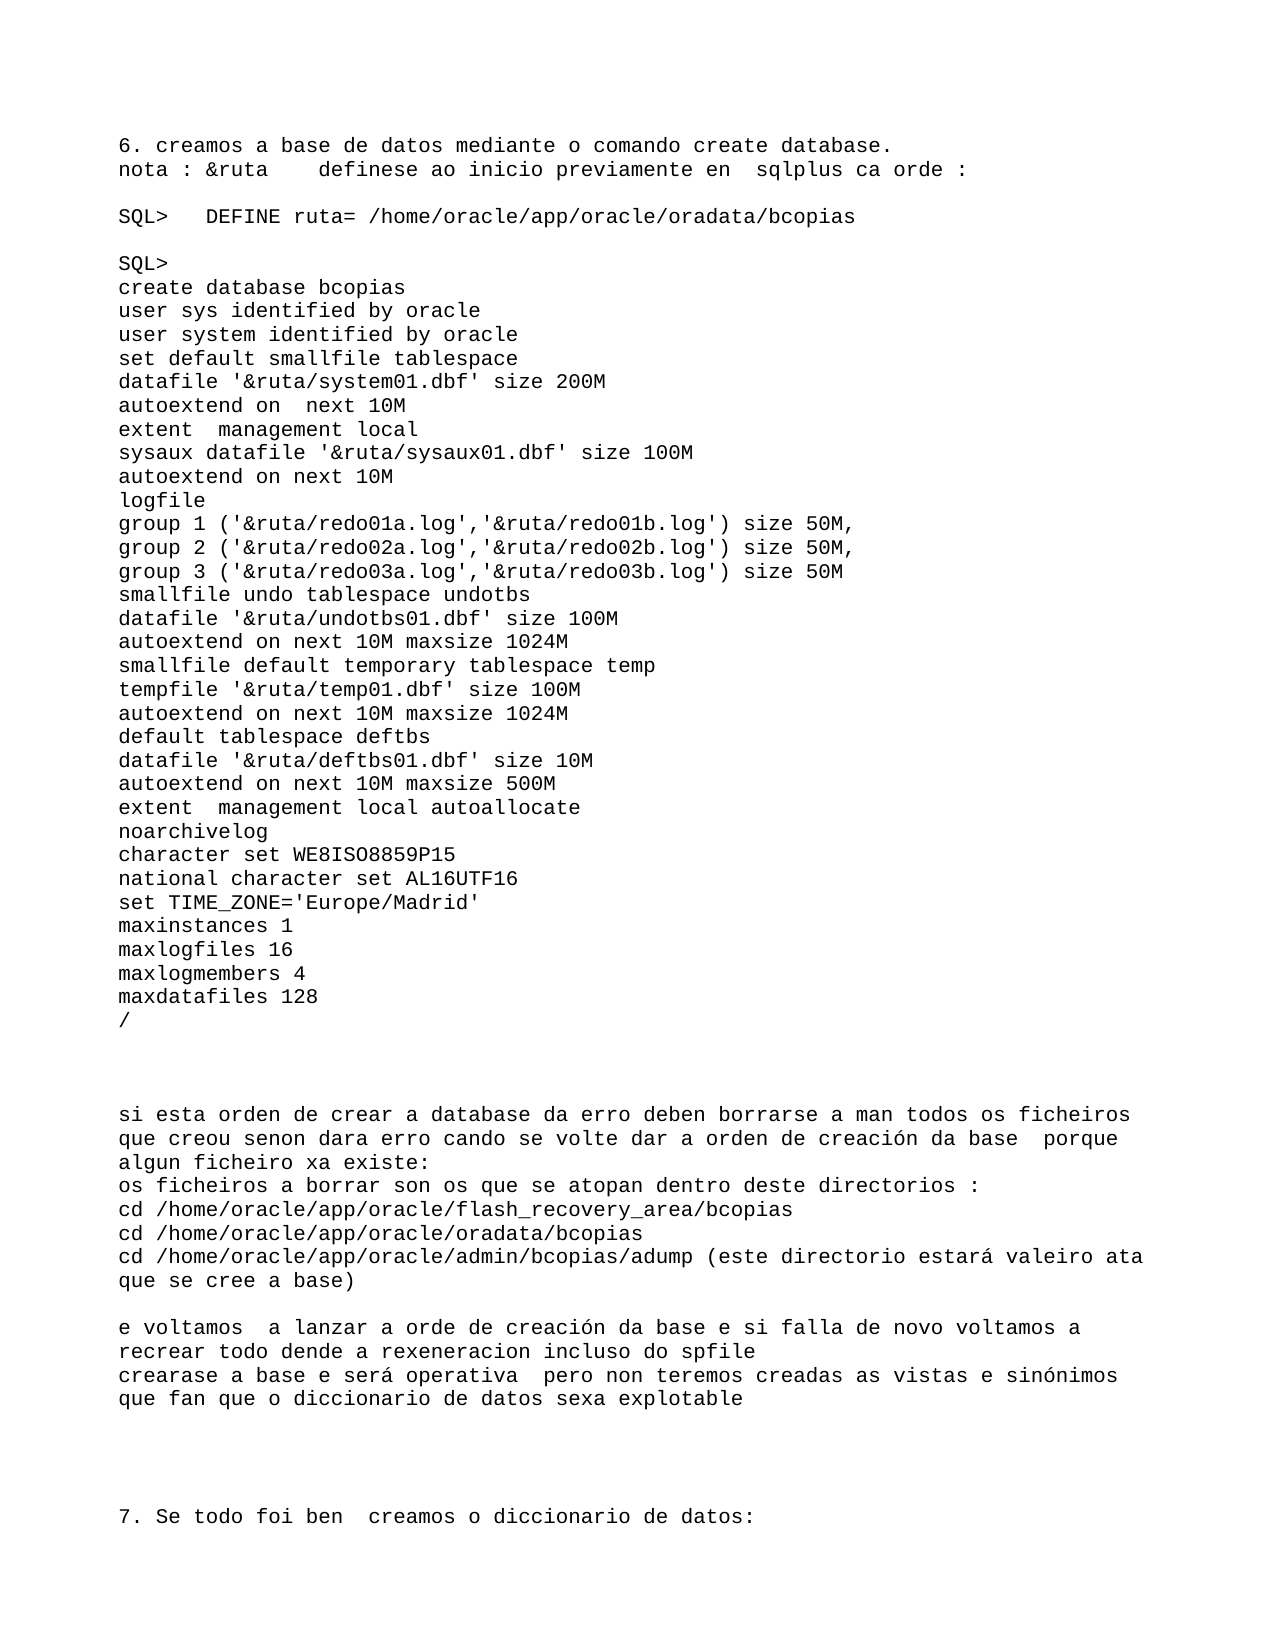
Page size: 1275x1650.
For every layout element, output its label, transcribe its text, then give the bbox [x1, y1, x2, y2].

text sysaux datafile '&ruta/sysaux01.dbf' size 100M [118, 442, 1157, 466]
text autoextend on next 10M maxsize 1024M [118, 702, 1157, 726]
text autoextend on next 10M [118, 395, 1157, 419]
text / [118, 1010, 1157, 1033]
text extent management local [118, 419, 1157, 442]
text 7. Se todo foi ben creamos o diccionario de datos: [118, 1506, 1157, 1530]
text tempfile '&ruta/temp01.dbf' size 100M [118, 679, 1157, 702]
text maxlogmembers 4 [118, 963, 1157, 986]
text user system identified by oracle [118, 324, 1157, 348]
text smallfile undo tablespace undotbs [118, 584, 1157, 608]
text si esta orden de crear a database da erro deben borrarse a man todos os ficheiros que creou senon dara erro cando se volte dar a orden de creación da base porque algun ficheiro xa existe: [118, 1104, 1157, 1175]
text autoextend on next 10M [118, 466, 1157, 490]
text cd /home/oracle/app/oracle/admin/bcopias/adump (este directorio estará valeiro ata que se cree a base) [118, 1246, 1157, 1294]
text cd /home/oracle/app/oracle/oradata/bcopias [118, 1223, 1157, 1246]
text create database bcopias [118, 277, 1157, 301]
text default tablespace deftbs [118, 726, 1157, 750]
text e voltamos a lanzar a orde de creación da base e si falla de novo voltamos a recrear todo dende a rexeneracion incluso do spfile [118, 1317, 1157, 1364]
text datafile '&ruta/system01.dbf' size 200M [118, 371, 1157, 395]
text autoextend on next 10M maxsize 1024M [118, 632, 1157, 655]
text os ficheiros a borrar son os que se atopan dentro deste directorios : [118, 1175, 1157, 1199]
text maxdatafiles 128 [118, 986, 1157, 1010]
text crearase a base e será operativa pero non teremos creadas as vistas e sinónimos que fan que o diccionario de datos sexa explotable [118, 1364, 1157, 1412]
text nota : &ruta definese ao inicio previamente en sqlplus ca orde : [118, 159, 1157, 182]
text group 1 ('&ruta/redo01a.log','&ruta/redo01b.log') size 50M, [118, 513, 1157, 537]
text datafile '&ruta/deftbs01.dbf' size 10M [118, 750, 1157, 773]
text group 2 ('&ruta/redo02a.log','&ruta/redo02b.log') size 50M, [118, 537, 1157, 561]
text autoextend on next 10M maxsize 500M [118, 773, 1157, 797]
text group 3 ('&ruta/redo03a.log','&ruta/redo03b.log') size 50M [118, 561, 1157, 584]
text noarchivelog [118, 821, 1157, 844]
text set TIME_ZONE='Europe/Madrid' [118, 892, 1157, 915]
text set default smallfile tablespace [118, 348, 1157, 371]
text maxinstances 1 [118, 915, 1157, 939]
text smallfile default temporary tablespace temp [118, 655, 1157, 679]
text national character set AL16UTF16 [118, 868, 1157, 892]
text datafile '&ruta/undotbs01.dbf' size 100M [118, 608, 1157, 632]
text maxlogfiles 16 [118, 939, 1157, 963]
text cd /home/oracle/app/oracle/flash_recovery_area/bcopias [118, 1199, 1157, 1223]
text user sys identified by oracle [118, 301, 1157, 324]
text SQL> DEFINE ruta= /home/oracle/app/oracle/oradata/bcopias [118, 206, 1157, 229]
text SQL> [118, 253, 1157, 277]
text character set WE8ISO8859P15 [118, 844, 1157, 868]
text extent management local autoallocate [118, 797, 1157, 821]
text logfile [118, 490, 1157, 513]
text 6. creamos a base de datos mediante o comando create database. [118, 135, 1157, 159]
